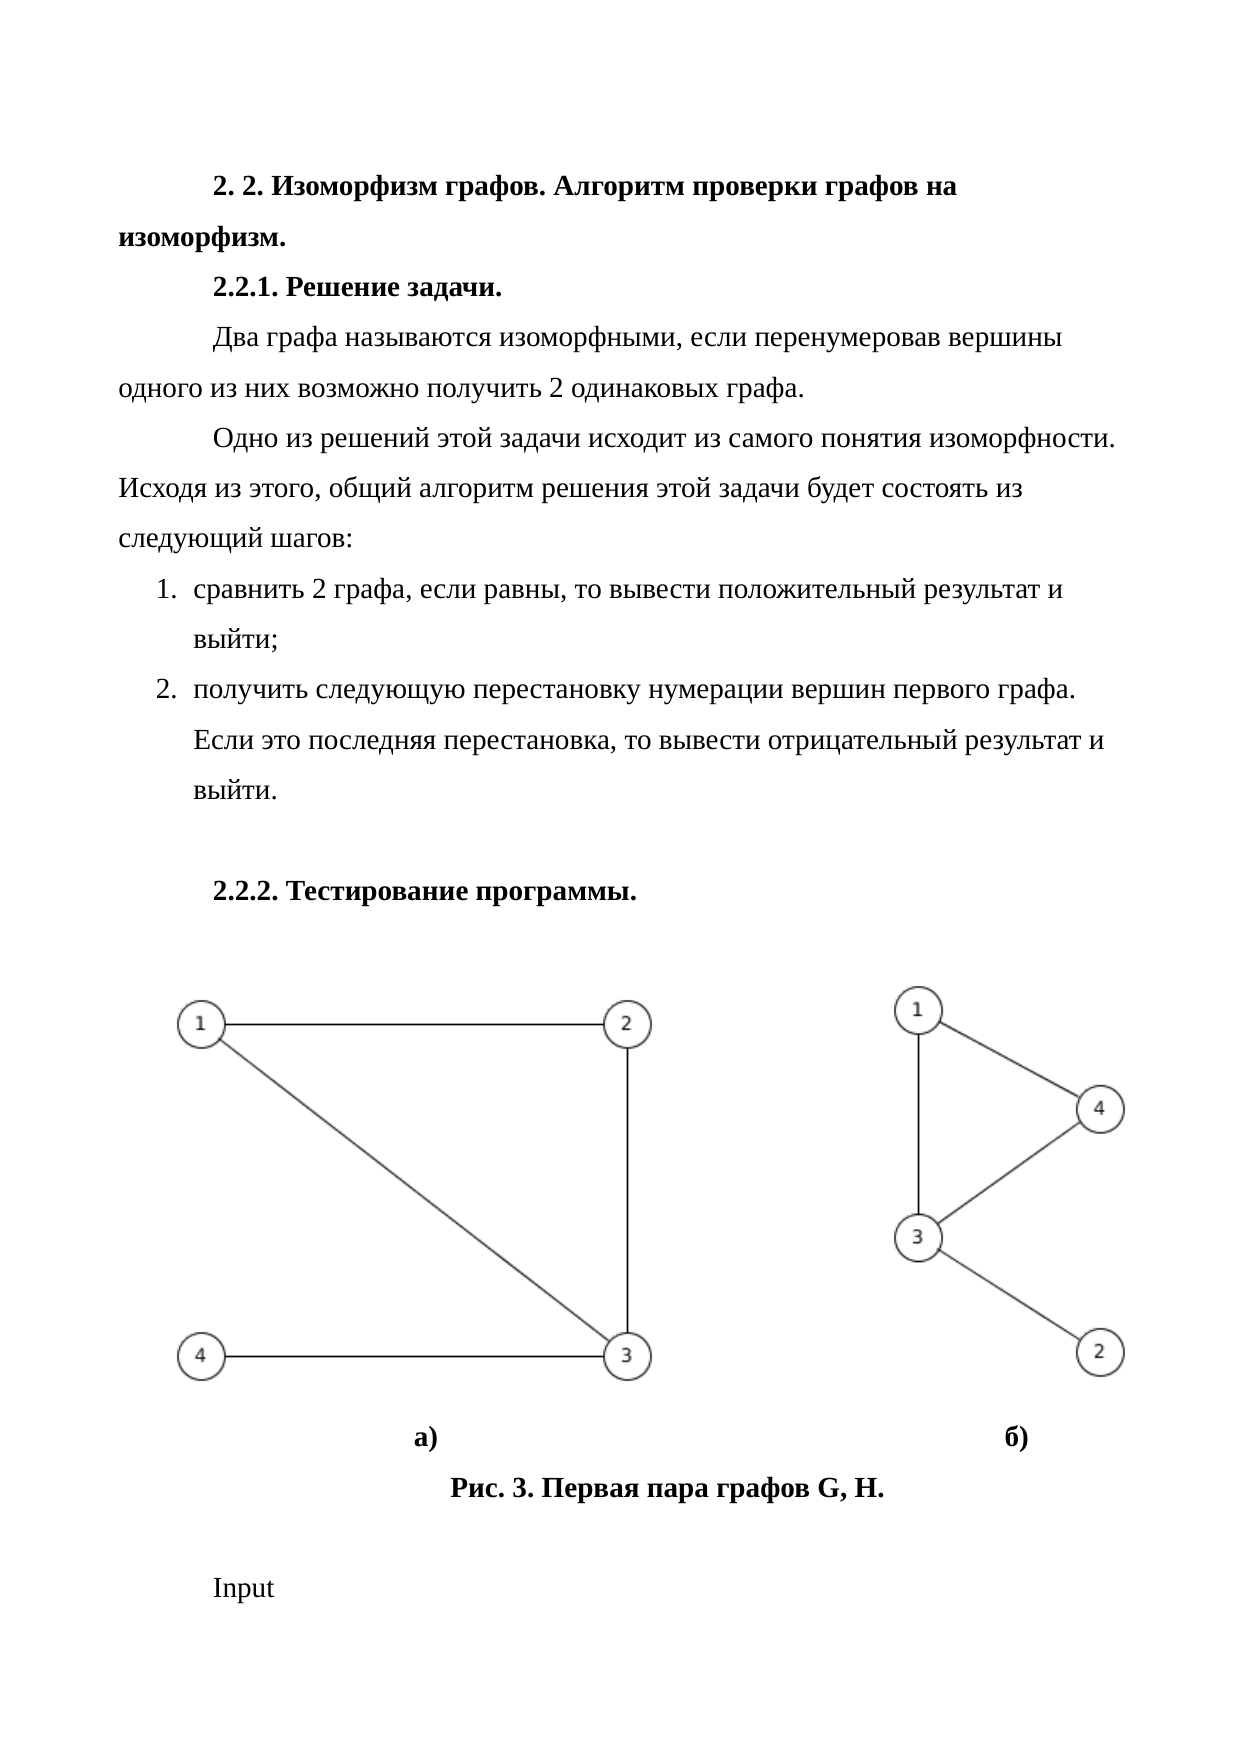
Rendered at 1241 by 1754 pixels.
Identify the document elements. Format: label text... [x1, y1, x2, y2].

picture [871, 963, 1147, 1399]
list получить следующую перестановку нумерации вершин первого графа. Если это последняя перестановка, то вывести отрицательный результат и выйти. [156, 672, 1122, 806]
text Одно из решений этой задачи исходит из самого понятия изоморфности. Исходя из этого, общий алгоритм решения этой задачи будет состоять из следующий шагов: [118, 420, 1122, 554]
text Два графа называются изоморфными, если перенумеровав вершины одного из них возможно получить 2 одинаковых графа. [118, 319, 1122, 403]
text 2.2.1. Решение задачи. [118, 269, 1122, 303]
text а) б) [118, 973, 1122, 1453]
list сравнить 2 графа, если равны, то вывести положительный результат и выйти; [156, 571, 1122, 655]
text Input [118, 1571, 1122, 1604]
picture [154, 977, 674, 1403]
text 2.2.2. Тестирование программы. [118, 873, 1122, 906]
text 2. 2. Изоморфизм графов. Алгоритм проверки графов на изоморфизм. [118, 168, 1122, 252]
text Рис. 3. Первая пара графов G, H. [118, 1470, 1122, 1503]
